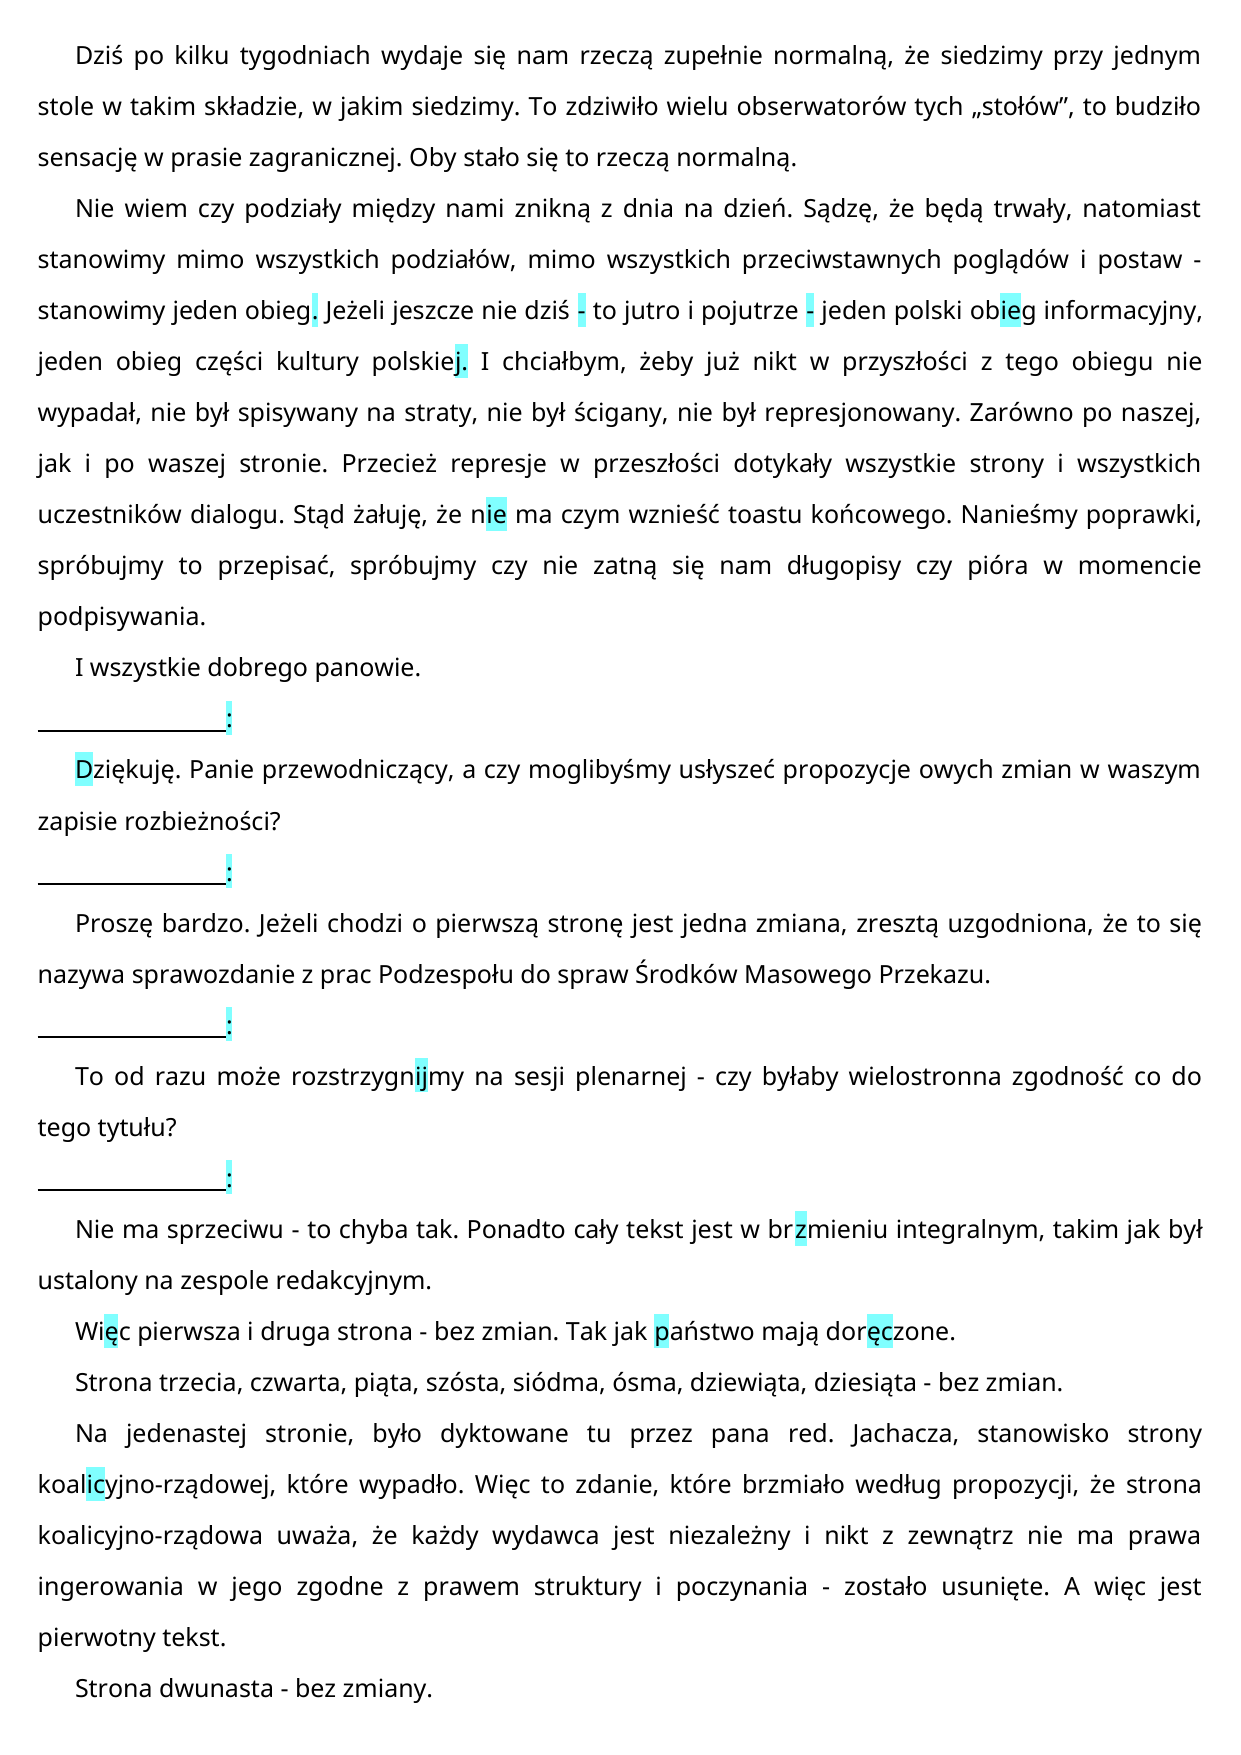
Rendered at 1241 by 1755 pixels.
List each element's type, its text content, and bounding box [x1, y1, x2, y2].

text Nie ma sprzeciwu - to chyba tak. Ponadto cały tekst jest w brzmieniu integralnym, takim jak był ustalony na zespole redakcyjnym. [37, 1211, 1203, 1297]
text : [37, 1007, 1203, 1041]
text : [37, 701, 1203, 735]
text Na jedenastej stronie, było dyktowane tu przez pana red. Jachacza, stanowisko strony koalicyjno-rządowej, które wypadło. Więc to zdanie, które brzmiało według propozycji, że strona koalicyjno-rządowa uważa, że każdy wydawca jest niezależny i nikt z zewnątrz nie ma prawa ingerowania w jego zgodne z prawem struktury i poczynania - zostało usunięte. A więc jest pierwotny tekst. [37, 1416, 1203, 1654]
text Nie wiem czy podziały między nami znikną z dnia na dzień. Sądzę, że będą trwały, natomiast stanowimy mimo wszystkich podziałów, mimo wszystkich przeciwstawnych poglądów i postaw - stanowimy jeden obieg. Jeżeli jeszcze nie dziś - to jutro i pojutrze - jeden polski obieg informacyjny, jeden obieg części kultury polskiej. I chciałbym, żeby już nikt w przyszłości z tego obiegu nie wypadał, nie był spisywany na straty, nie był ścigany, nie był represjonowany. Zarówno po naszej, jak i po waszej stronie. Przecież represje w przeszłości dotykały wszystkie strony i wszystkich uczestników dialogu. Stąd żałuję, że nie ma czym wznieść toastu końcowego. Nanieśmy poprawki, spróbujmy to przepisać, spróbujmy czy nie zatną się nam długopisy czy pióra w momencie podpisywania. [37, 191, 1203, 633]
text To od razu może rozstrzygnijmy na sesji plenarnej - czy byłaby wielostronna zgodność co do tego tytułu? [37, 1058, 1203, 1143]
text Więc pierwsza i druga strona - bez zmian. Tak jak państwo mają doręczone. [37, 1313, 1203, 1348]
text Strona trzecia, czwarta, piąta, szósta, siódma, ósma, dziewiąta, dziesiąta - bez zmian. [37, 1364, 1203, 1399]
text Dziś po kilku tygodniach wydaje się nam rzeczą zupełnie normalną, że siedzimy przy jednym stole w takim składzie, w jakim siedzimy. To zdziwiło wielu obserwatorów tych „stołów”, to budziło sensację w prasie zagranicznej. Oby stało się to rzeczą normalną. [37, 37, 1203, 174]
text Proszę bardzo. Jeżeli chodzi o pierwszą stronę jest jedna zmiana, zresztą uzgodniona, że to się nazywa sprawozdanie z prac Podzespołu do spraw Środków Masowego Przekazu. [37, 905, 1203, 990]
text : [37, 1160, 1203, 1194]
text Dziękuję. Panie przewodniczący, a czy moglibyśmy usłyszeć propozycje owych zmian w waszym zapisie rozbieżności? [37, 752, 1203, 837]
text : [37, 854, 1203, 888]
text I wszystkie dobrego panowie. [37, 650, 1203, 684]
text Strona dwunasta - bez zmiany. [37, 1671, 1203, 1705]
